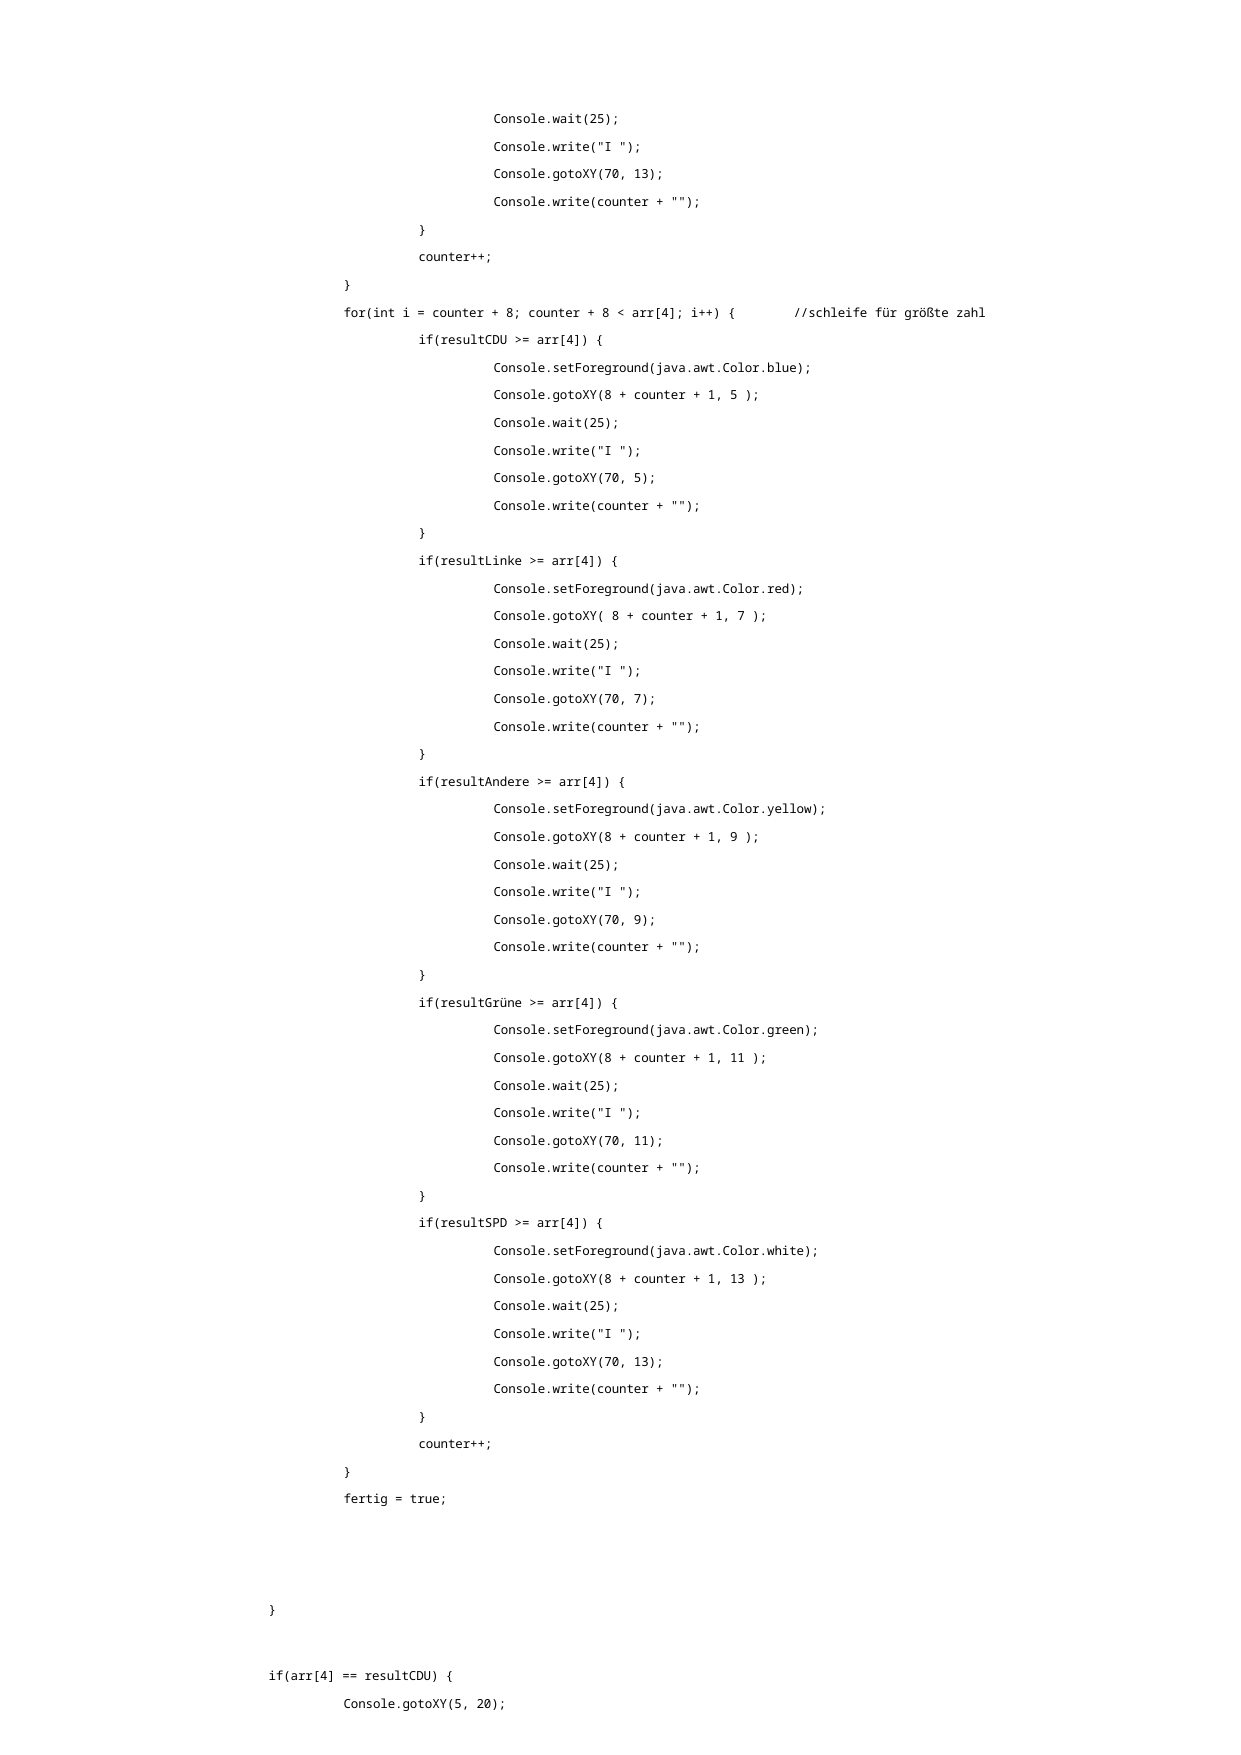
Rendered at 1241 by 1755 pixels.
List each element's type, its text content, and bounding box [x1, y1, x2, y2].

text Console.gotoXY(70, 11); [118, 1132, 1124, 1149]
text Console.gotoXY(8 + counter + 1, 9 ); [118, 828, 1124, 845]
text if(resultGrüne >= arr[4]) { [118, 994, 1124, 1011]
text Console.write("I "); [118, 1104, 1124, 1121]
text Console.gotoXY(70, 13); [118, 1353, 1124, 1370]
text Console.gotoXY(8 + counter + 1, 11 ); [118, 1049, 1124, 1066]
text Console.write("I "); [118, 442, 1124, 459]
text Console.write("I "); [118, 883, 1124, 900]
text fertig = true; [118, 1491, 1124, 1508]
text Console.wait(25); [118, 1077, 1124, 1094]
text Console.write(counter + ""); [118, 497, 1124, 514]
text Console.write(counter + ""); [118, 1380, 1124, 1397]
text Console.write("I "); [118, 138, 1124, 155]
text Console.write("I "); [118, 1325, 1124, 1342]
text Console.setForeground(java.awt.Color.red); [118, 580, 1124, 597]
text } [118, 1408, 1124, 1425]
text } [118, 1463, 1124, 1480]
text if(resultAndere >= arr[4]) { [118, 773, 1124, 790]
text Console.wait(25); [118, 856, 1124, 873]
text Console.wait(25); [118, 635, 1124, 652]
text if(resultCDU >= arr[4]) { [118, 331, 1124, 348]
text Console.wait(25); [118, 110, 1124, 127]
text } [118, 524, 1124, 542]
text Console.gotoXY(70, 13); [118, 166, 1124, 183]
text } [118, 276, 1124, 293]
text Console.wait(25); [118, 1297, 1124, 1314]
text Console.write("I "); [118, 662, 1124, 679]
text Console.gotoXY(70, 9); [118, 911, 1124, 928]
text Console.setForeground(java.awt.Color.green); [118, 1021, 1124, 1038]
text Console.gotoXY(70, 7); [118, 690, 1124, 707]
text Console.gotoXY(8 + counter + 1, 5 ); [118, 386, 1124, 403]
text Console.gotoXY( 8 + counter + 1, 7 ); [118, 607, 1124, 624]
text counter++; [118, 248, 1124, 266]
text if(arr[4] == resultCDU) { [118, 1667, 1124, 1684]
text if(resultSPD >= arr[4]) { [118, 1214, 1124, 1232]
text Console.setForeground(java.awt.Color.white); [118, 1242, 1124, 1259]
text } [118, 1187, 1124, 1204]
text Console.write(counter + ""); [118, 938, 1124, 956]
text Console.setForeground(java.awt.Color.blue); [118, 359, 1124, 376]
text } [118, 221, 1124, 238]
text Console.write(counter + ""); [118, 718, 1124, 735]
text } [118, 966, 1124, 983]
text Console.write(counter + ""); [118, 193, 1124, 210]
text Console.gotoXY(8 + counter + 1, 13 ); [118, 1270, 1124, 1287]
text Console.setForeground(java.awt.Color.yellow); [118, 801, 1124, 818]
text Console.gotoXY(5, 20); [118, 1695, 1124, 1712]
text counter++; [118, 1435, 1124, 1452]
text Console.gotoXY(70, 5); [118, 469, 1124, 486]
text for(int i = counter + 8; counter + 8 < arr[4]; i++) { //schleife für größte zahl [118, 304, 1124, 321]
text if(resultLinke >= arr[4]) { [118, 552, 1124, 569]
text } [118, 745, 1124, 762]
text } [118, 1601, 1124, 1618]
text Console.wait(25); [118, 414, 1124, 431]
text Console.write(counter + ""); [118, 1159, 1124, 1176]
